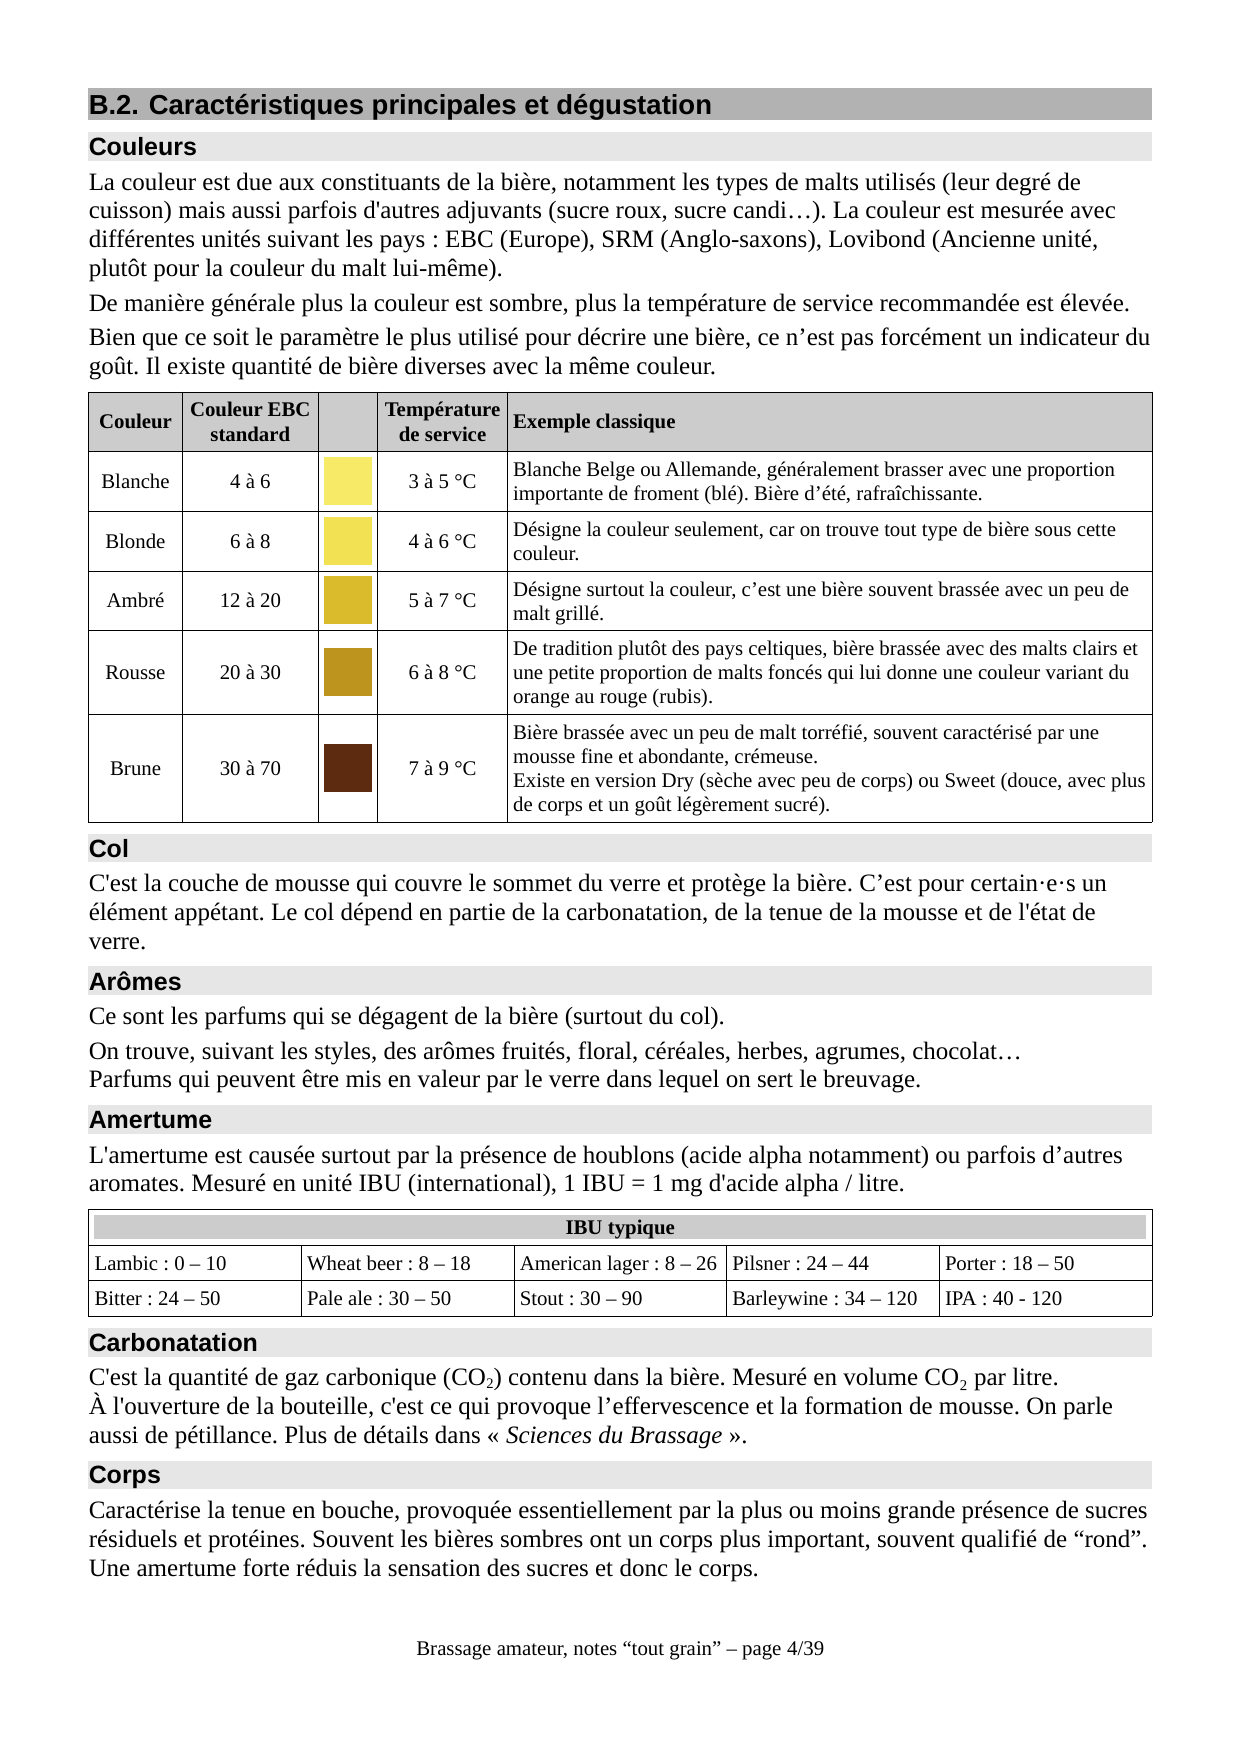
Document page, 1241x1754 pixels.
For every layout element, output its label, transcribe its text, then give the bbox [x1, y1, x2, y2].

text C'est la couche de mousse qui couvre le sommet du verre et protège la bière. C’est pour certain·e·s un élément appétant. Le col dépend en partie de la carbonatation, de la tenue de la mousse et de l'état de verre. [88, 868, 1152, 955]
table_cell 20 à 30 [183, 631, 318, 714]
text Ce sont les parfums qui se dégagent de la bière (surtout du col). [88, 1001, 1152, 1030]
table_cell 7 à 9 °C [378, 715, 507, 822]
table_cell 4 à 6 [183, 452, 318, 511]
subtitle Corps [88, 1461, 1152, 1489]
table_cell 6 à 8 [183, 512, 318, 571]
table_cell Blanche Belge ou Allemande, généralement brasser avec une proportion importante de froment (blé). Bière d’été, rafraîchissante. [508, 452, 1152, 511]
table_cell IPA : 40 - 120 [940, 1281, 1152, 1316]
table_cell 30 à 70 [183, 715, 318, 822]
text La couleur est due aux constituants de la bière, notamment les types de malts utilisés (leur degré de cuisson) mais aussi parfois d'autres adjuvants (sucre roux, sucre candi…). La couleur est mesurée avec différentes unités suivant les pays : EBC (Europe), SRM (Anglo-saxons), Lovibond (Ancienne unité, plutôt pour la couleur du malt lui-même). [88, 167, 1152, 282]
table_cell Blonde [89, 512, 182, 571]
table_cell De tradition plutôt des pays celtiques, bière brassée avec des malts clairs et une petite proportion de malts foncés qui lui donne une couleur variant du orange au rouge (rubis). [508, 631, 1152, 714]
table_cell Barleywine : 34 – 120 [727, 1281, 939, 1316]
table_cell American lager : 8 – 26 [515, 1246, 726, 1280]
text L'amertume est causée surtout par la présence de houblons (acide alpha notamment) ou parfois d’autres aromates. Mesuré en unité IBU (international), 1 IBU = 1 mg d'acide alpha / litre. [88, 1140, 1152, 1197]
subtitle Amertume [88, 1105, 1152, 1134]
subtitle Caractéristiques principales et dégustation [88, 88, 1152, 120]
table_header Température de service [378, 393, 507, 451]
table_header Exemple classique [508, 393, 1152, 451]
table_header IBU typique [89, 1210, 1152, 1245]
table_cell Brune [89, 715, 182, 822]
text C'est la quantité de gaz carbonique (CO2) contenu dans la bière. Mesuré en volume CO₂ par litre. À l'ouverture de la bouteille, c'est ce qui provoque l’effervescence et la formation de mousse. On parle aussi de pétillance. Plus de détails dans « Sciences du Brassage ». [88, 1362, 1152, 1449]
table_cell 4 à 6 °C [378, 512, 507, 571]
text De manière générale plus la couleur est sombre, plus la température de service recommandée est élevée. [88, 288, 1152, 316]
table_cell [319, 452, 377, 511]
table_cell 5 à 7 °C [378, 572, 507, 630]
subtitle Carbonatation [88, 1328, 1152, 1357]
table_cell 6 à 8 °C [378, 631, 507, 714]
table_cell 12 à 20 [183, 572, 318, 630]
table_cell Blanche [89, 452, 182, 511]
subtitle Arômes [88, 966, 1152, 995]
table_header Couleur EBC standard [183, 393, 318, 451]
table_cell Ambré [89, 572, 182, 630]
table_cell Bière brassée avec un peu de malt torréfié, souvent caractérisé par une mousse fine et abondante, crémeuse. Existe en version Dry (sèche avec peu de corps) ou Sweet (douce, avec plus de corps et un goût légèrement sucré). [508, 715, 1152, 822]
text On trouve, suivant les styles, des arômes fruités, floral, céréales, herbes, agrumes, chocolat… Parfums qui peuvent être mis en valeur par le verre dans lequel on sert le breuvage. [88, 1036, 1152, 1093]
text Caractérise la tenue en bouche, provoquée essentiellement par la plus ou moins grande présence de sucres résiduels et protéines. Souvent les bières sombres ont un corps plus important, souvent qualifié de “rond”. Une amertume forte réduis la sensation des sucres et donc le corps. [88, 1495, 1152, 1581]
table_cell Pale ale : 30 – 50 [302, 1281, 514, 1316]
table_cell Lambic : 0 – 10 [89, 1246, 301, 1280]
subtitle Couleurs [88, 132, 1152, 161]
table_cell [319, 715, 377, 822]
text Bien que ce soit le paramètre le plus utilisé pour décrire une bière, ce n’est pas forcément un indicateur du goût. Il existe quantité de bière diverses avec la même couleur. [88, 322, 1152, 380]
table_cell Stout : 30 – 90 [515, 1281, 726, 1316]
table_cell [319, 631, 377, 714]
table_cell Désigne la couleur seulement, car on trouve tout type de bière sous cette couleur. [508, 512, 1152, 571]
table_cell Désigne surtout la couleur, c’est une bière souvent brassée avec un peu de malt grillé. [508, 572, 1152, 630]
table_cell [319, 512, 377, 571]
table_cell 3 à 5 °C [378, 452, 507, 511]
table_cell Bitter : 24 – 50 [89, 1281, 301, 1316]
table_cell [319, 572, 377, 630]
table_header [319, 393, 377, 451]
table_cell Wheat beer : 8 – 18 [302, 1246, 514, 1280]
table_cell Porter : 18 – 50 [940, 1246, 1152, 1280]
table_cell Rousse [89, 631, 182, 714]
table_cell Pilsner : 24 – 44 [727, 1246, 939, 1280]
table_header Couleur [89, 393, 182, 451]
subtitle Col [88, 834, 1152, 862]
